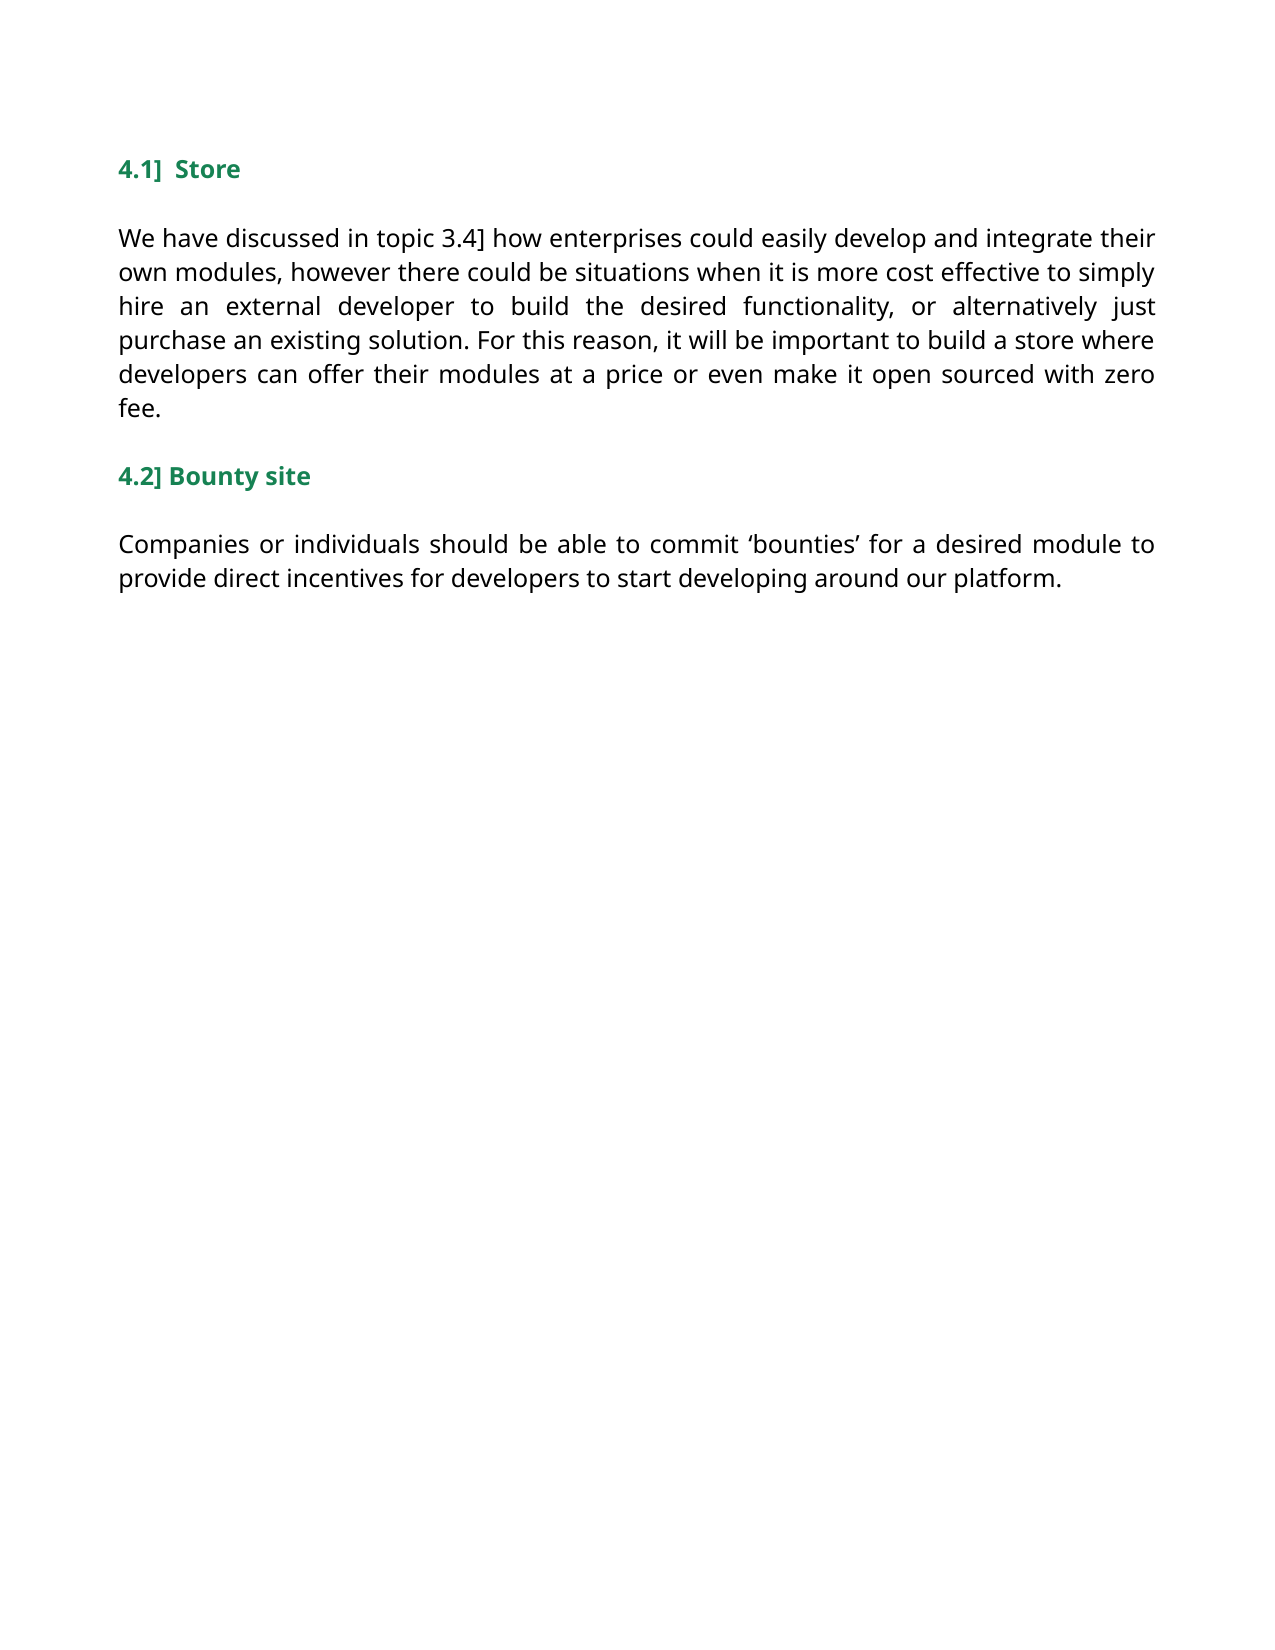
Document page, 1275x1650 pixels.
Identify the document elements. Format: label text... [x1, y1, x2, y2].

text 4.1] Store [118, 152, 1157, 186]
text Companies or individuals should be able to commit ‘bounties’ for a desired module to provide direct incentives for developers to start developing around our platform. [118, 527, 1157, 595]
text 4.2] Bounty site [118, 459, 1157, 493]
text We have discussed in topic 3.4] how enterprises could easily develop and integrate their own modules, however there could be situations when it is more cost effective to simply hire an external developer to build the desired functionality, or alternatively just purchase an existing solution. For this reason, it will be important to build a store where developers can offer their modules at a price or even make it open sourced with zero fee. [118, 220, 1157, 425]
